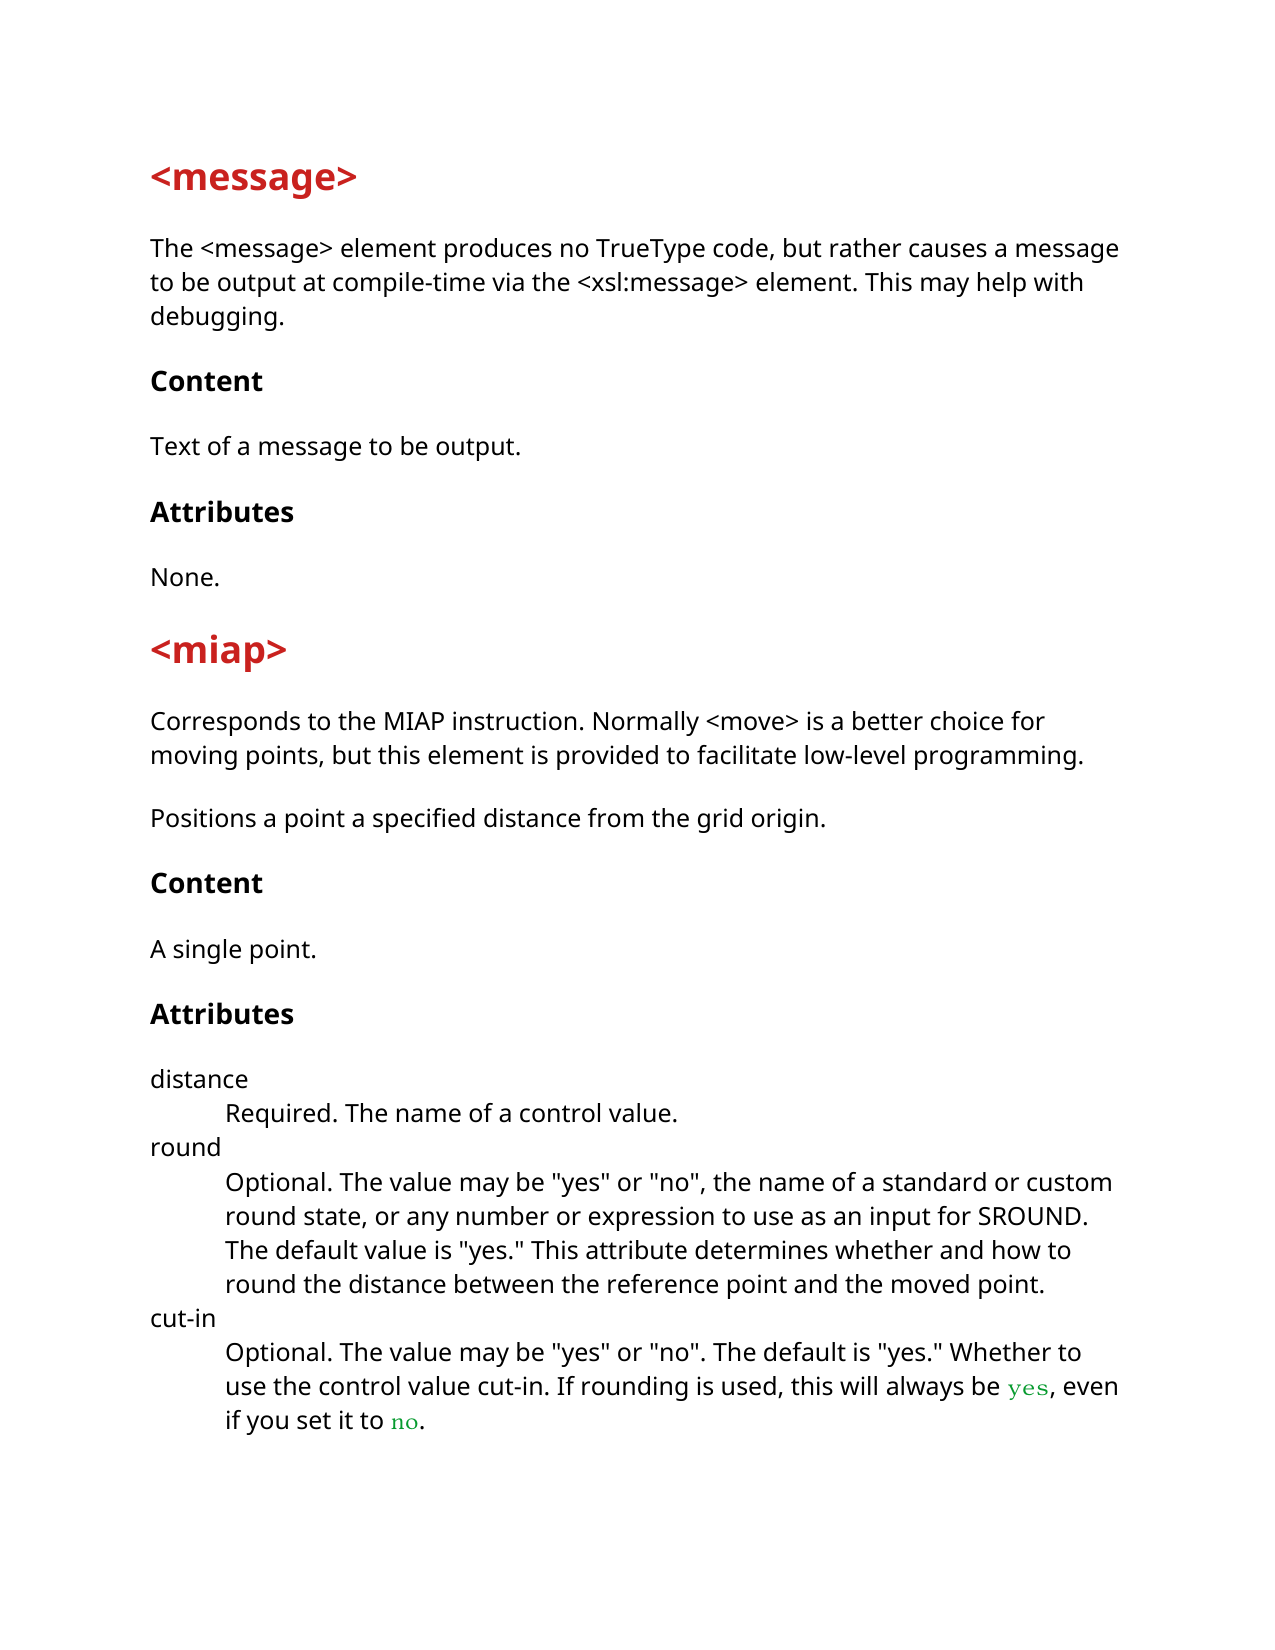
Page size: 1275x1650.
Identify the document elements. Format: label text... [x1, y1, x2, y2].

subtitle Attributes [150, 994, 1125, 1033]
subtitle <miap> [150, 623, 1125, 674]
text round [150, 1130, 1125, 1164]
subtitle Attributes [150, 492, 1125, 531]
text The <message> element produces no TrueType code, but rather causes a message to be output at compile-time via the <xsl:message> element. This may help with debugging. [150, 230, 1125, 332]
text Required. The name of a control value. [225, 1096, 1125, 1130]
text Positions a point a specified distance from the grid origin. [150, 801, 1125, 834]
subtitle <message> [150, 150, 1125, 201]
text Text of a message to be output. [150, 429, 1125, 463]
subtitle Content [150, 864, 1125, 902]
text distance [150, 1062, 1125, 1096]
text Corresponds to the MIAP instruction. Normally <move> is a better choice for moving points, but this element is provided to facilitate low-level programming. [150, 703, 1125, 771]
text A single point. [150, 931, 1125, 965]
text None. [150, 560, 1125, 594]
subtitle Content [150, 362, 1125, 400]
text Optional. The value may be "yes" or "no", the name of a standard or custom round state, or any number or expression to use as an input for SROUND. The default value is "yes." This attribute determines whether and how to round the distance between the reference point and the moved point. [225, 1164, 1125, 1300]
text Optional. The value may be "yes" or "no". The default is "yes." Whether to use the control value cut-in. If rounding is used, this will always be yes, even if you set it to no. [225, 1334, 1125, 1437]
text cut-in [150, 1300, 1125, 1334]
